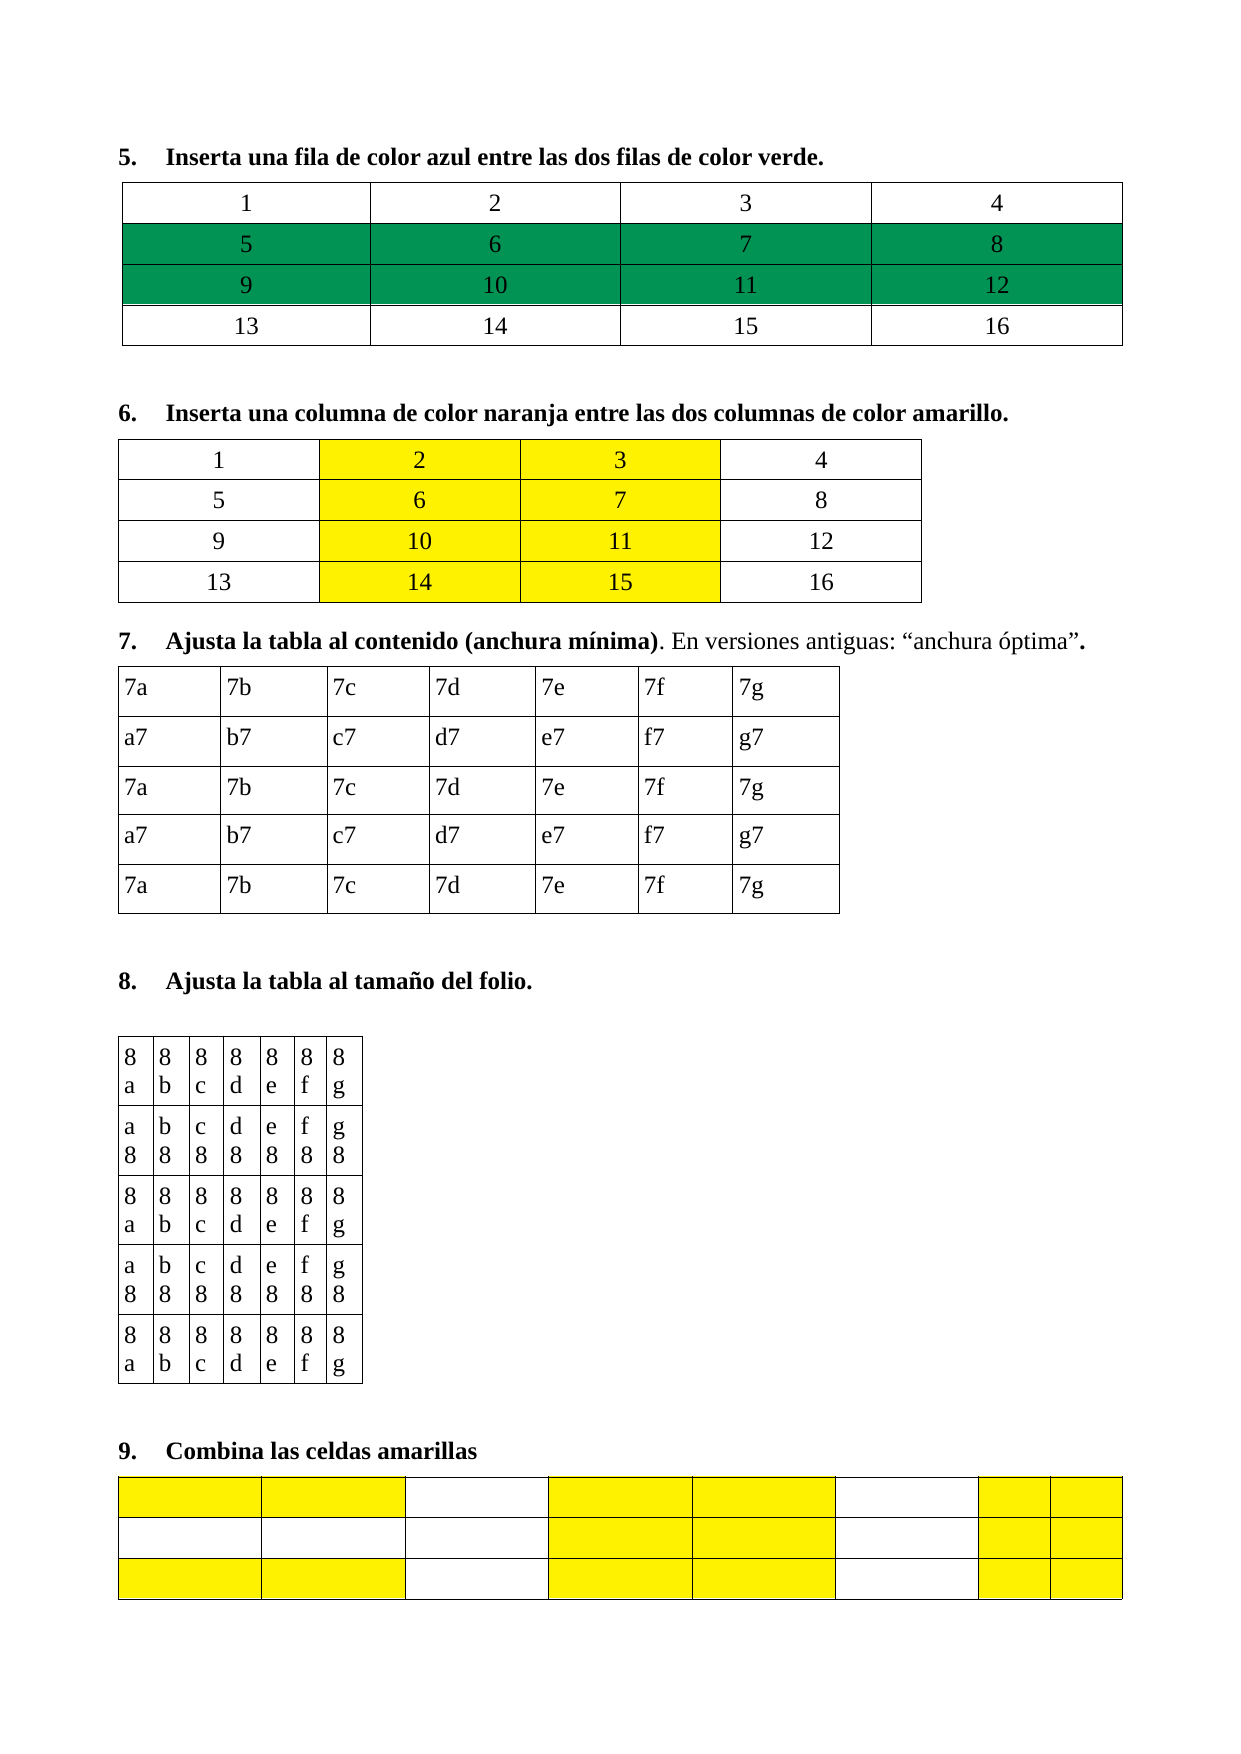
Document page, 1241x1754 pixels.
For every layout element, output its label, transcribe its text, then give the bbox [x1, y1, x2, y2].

table_header 3 [521, 440, 720, 479]
table_cell a7 [119, 815, 220, 863]
table_header [693, 1478, 835, 1517]
table_header 7b [221, 667, 327, 716]
table_header 8g [327, 1037, 362, 1105]
table_cell [119, 1518, 261, 1558]
table_cell e8 [261, 1106, 294, 1174]
table_cell e8 [261, 1245, 294, 1313]
table_cell a7 [119, 717, 220, 766]
table_cell g8 [327, 1245, 362, 1313]
table_cell 7c [328, 865, 429, 913]
table_cell 7 [521, 480, 720, 520]
table_cell f7 [639, 815, 732, 863]
table_cell c8 [190, 1245, 223, 1313]
table_cell c7 [328, 815, 429, 863]
table_header [549, 1478, 692, 1517]
table_cell [406, 1518, 548, 1558]
table_cell [549, 1559, 692, 1598]
table_cell 13 [119, 562, 319, 602]
table_cell b7 [221, 815, 327, 863]
table_cell [262, 1559, 405, 1598]
table_cell 6 [371, 224, 620, 264]
table_cell a8 [119, 1245, 153, 1313]
table_cell 14 [320, 562, 520, 602]
table_cell 15 [621, 306, 871, 345]
table_cell 8c [190, 1315, 223, 1383]
table_cell 8g [327, 1315, 362, 1383]
table_header 7g [733, 667, 839, 716]
table_cell 7d [430, 865, 535, 913]
table_cell 15 [521, 562, 720, 602]
table_cell f7 [639, 717, 732, 766]
table_cell 9 [119, 521, 319, 561]
list Inserta una columna de color naranja entre las dos columnas de color amarillo. [118, 398, 1122, 427]
table_cell [1051, 1518, 1122, 1558]
list Ajusta la tabla al contenido (anchura mínima). En versiones antiguas: “anchura óptima”. [118, 626, 1122, 654]
table_cell 7f [639, 865, 732, 913]
table_cell f8 [295, 1245, 326, 1313]
table_cell g8 [327, 1106, 362, 1174]
table_cell 7a [119, 865, 220, 913]
table_cell b8 [154, 1106, 189, 1174]
list Combina las celdas amarillas [118, 1436, 1122, 1464]
table_cell 7b [221, 865, 327, 913]
table_cell [979, 1518, 1050, 1558]
table_cell 7b [221, 767, 327, 814]
table_cell 8f [295, 1176, 326, 1244]
table_cell e7 [536, 717, 638, 766]
table_cell 8e [261, 1315, 294, 1383]
table_cell 7g [733, 767, 839, 814]
table_cell [549, 1518, 692, 1558]
table_cell [406, 1559, 548, 1598]
table_header 8e [261, 1037, 294, 1105]
table_header 8b [154, 1037, 189, 1105]
table_cell 8g [327, 1176, 362, 1244]
table_cell e7 [536, 815, 638, 863]
table_header [1051, 1478, 1122, 1517]
table_cell 8a [119, 1315, 153, 1383]
table_cell 8c [190, 1176, 223, 1244]
table_cell d8 [224, 1245, 260, 1313]
table_cell 5 [119, 480, 319, 520]
table_cell 9 [123, 265, 370, 304]
table_cell 16 [872, 306, 1122, 345]
table_cell d8 [224, 1106, 260, 1174]
table_cell 7c [328, 767, 429, 814]
table_cell 6 [320, 480, 520, 520]
table_cell g7 [733, 815, 839, 863]
table_header 2 [320, 440, 520, 479]
table_cell 13 [123, 306, 370, 345]
table_cell 12 [721, 521, 921, 561]
table_cell 5 [123, 224, 370, 264]
table_cell b8 [154, 1245, 189, 1313]
table_header 8c [190, 1037, 223, 1105]
table_header 4 [721, 440, 921, 479]
table_cell 7 [621, 224, 871, 264]
table_cell 12 [872, 265, 1122, 304]
list Ajusta la tabla al tamaño del folio. [118, 966, 1122, 995]
table_cell [836, 1518, 978, 1558]
table_cell 8 [721, 480, 921, 520]
table_cell g7 [733, 717, 839, 766]
table_cell c7 [328, 717, 429, 766]
table_header 7c [328, 667, 429, 716]
table_cell d7 [430, 717, 535, 766]
table_header 1 [123, 183, 370, 223]
table_cell d7 [430, 815, 535, 863]
table_cell 7e [536, 865, 638, 913]
table_cell 7g [733, 865, 839, 913]
table_header 7a [119, 667, 220, 716]
table_header 7f [639, 667, 732, 716]
table_cell 7e [536, 767, 638, 814]
table_cell 8b [154, 1176, 189, 1244]
table_header [406, 1478, 548, 1517]
table_header 8d [224, 1037, 260, 1105]
table_cell [693, 1559, 835, 1598]
table_cell 10 [320, 521, 520, 561]
table_header 7d [430, 667, 535, 716]
table_header [262, 1478, 405, 1517]
table_cell 7f [639, 767, 732, 814]
table_cell [979, 1559, 1050, 1598]
table_header 1 [119, 440, 319, 479]
table_cell 10 [371, 265, 620, 304]
table_cell 8f [295, 1315, 326, 1383]
table_header 4 [872, 183, 1122, 223]
table_cell f8 [295, 1106, 326, 1174]
table_header [979, 1478, 1050, 1517]
table_cell [262, 1518, 405, 1558]
table_cell 14 [371, 306, 620, 345]
table_cell c8 [190, 1106, 223, 1174]
table_cell [836, 1559, 978, 1598]
table_cell a8 [119, 1106, 153, 1174]
table_header [836, 1478, 978, 1517]
table_cell 8e [261, 1176, 294, 1244]
table_cell b7 [221, 717, 327, 766]
table_header 8f [295, 1037, 326, 1105]
table_header [119, 1478, 261, 1517]
table_header 8a [119, 1037, 153, 1105]
table_cell 8 [872, 224, 1122, 264]
table_cell 16 [721, 562, 921, 602]
table_header 7e [536, 667, 638, 716]
table_cell [119, 1559, 261, 1598]
table_cell 11 [621, 265, 871, 304]
table_cell 7d [430, 767, 535, 814]
table_cell [1051, 1559, 1122, 1598]
table_header 2 [371, 183, 620, 223]
table_cell 11 [521, 521, 720, 561]
table_cell 8b [154, 1315, 189, 1383]
table_cell [693, 1518, 835, 1558]
table_cell 8a [119, 1176, 153, 1244]
table_cell 8d [224, 1315, 260, 1383]
list Inserta una fila de color azul entre las dos filas de color verde. [118, 142, 1122, 171]
table_cell 8d [224, 1176, 260, 1244]
table_header 3 [621, 183, 871, 223]
table_cell 7a [119, 767, 220, 814]
